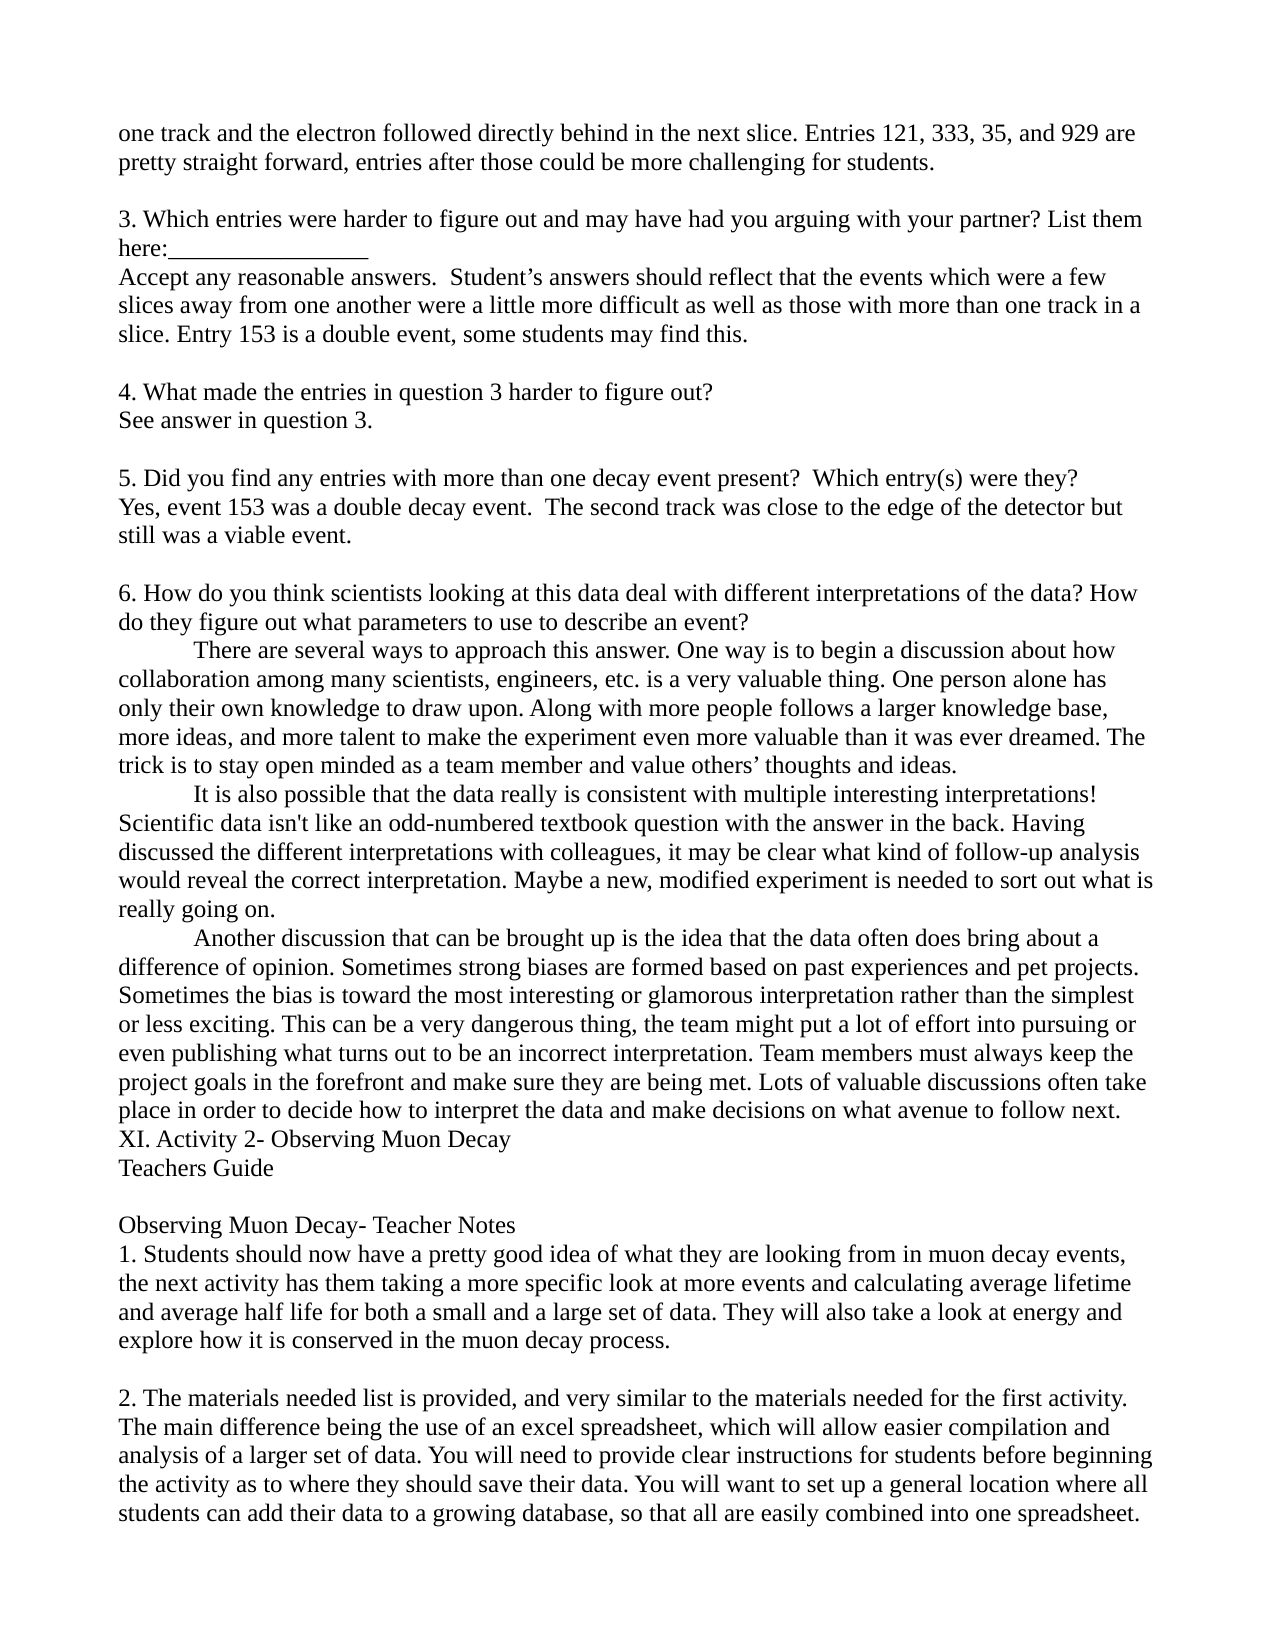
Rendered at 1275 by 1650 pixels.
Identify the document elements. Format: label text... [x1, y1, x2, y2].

text There are several ways to approach this answer. One way is to begin a discussion about how collaboration among many scientists, engineers, etc. is a very valuable thing. One person alone has only their own knowledge to draw upon. Along with more people follows a larger knowledge base, more ideas, and more talent to make the experiment even more valuable than it was ever dreamed. The trick is to stay open minded as a team member and value others’ thoughts and ideas. [118, 636, 1157, 779]
text Accept any reasonable answers. Student’s answers should reflect that the events which were a few slices away from one another were a little more difficult as well as those with more than one track in a slice. Entry 153 is a double event, some students may find this. [118, 262, 1157, 348]
text Observing Muon Decay- Teacher Notes [118, 1211, 1157, 1239]
text See answer in question 3. [118, 406, 1157, 434]
text 1. Students should now have a pretty good idea of what they are looking from in muon decay events, the next activity has them taking a more specific look at more events and calculating average lifetime and average half life for both a small and a large set of data. They will also take a look at energy and explore how it is conserved in the muon decay process. [118, 1239, 1157, 1354]
text Another discussion that can be brought up is the idea that the data often does bring about a difference of opinion. Sometimes strong biases are formed based on past experiences and pet projects. Sometimes the bias is toward the most interesting or glamorous interpretation rather than the simplest or less exciting. This can be a very dangerous thing, the team might put a lot of effort into pursuing or even publishing what turns out to be an incorrect interpretation. Team members must always keep the project goals in the forefront and make sure they are being met. Lots of valuable discussions often take place in order to decide how to interpret the data and make decisions on what avenue to follow next. [118, 923, 1157, 1124]
text 3. Which entries were harder to figure out and may have had you arguing with your partner? List them here:________________ [118, 204, 1157, 262]
text XI. Activity 2- Observing Muon Decay [118, 1124, 1157, 1153]
text 2. The materials needed list is provided, and very similar to the materials needed for the first activity. The main difference being the use of an excel spreadsheet, which will allow easier compilation and analysis of a larger set of data. You will need to provide clear instructions for students before beginning the activity as to where they should save their data. You will want to set up a general location where all students can add their data to a growing database, so that all are easily combined into one spreadsheet. [118, 1383, 1157, 1527]
text one track and the electron followed directly behind in the next slice. Entries 121, 333, 35, and 929 are pretty straight forward, entries after those could be more challenging for students. [118, 118, 1157, 176]
text Yes, event 153 was a double decay event. The second track was close to the edge of the detector but still was a viable event. [118, 492, 1157, 549]
text Teachers Guide [118, 1153, 1157, 1182]
text 5. Did you find any entries with more than one decay event present? Which entry(s) were they? [118, 463, 1157, 492]
text It is also possible that the data really is consistent with multiple interesting interpretations! Scientific data isn't like an odd-numbered textbook question with the answer in the back. Having discussed the different interpretations with colleagues, it may be clear what kind of follow-up analysis would reveal the correct interpretation. Maybe a new, modified experiment is needed to sort out what is really going on. [118, 779, 1157, 923]
text 6. How do you think scientists looking at this data deal with different interpretations of the data? How do they figure out what parameters to use to describe an event? [118, 578, 1157, 636]
text 4. What made the entries in question 3 harder to figure out? [118, 377, 1157, 406]
